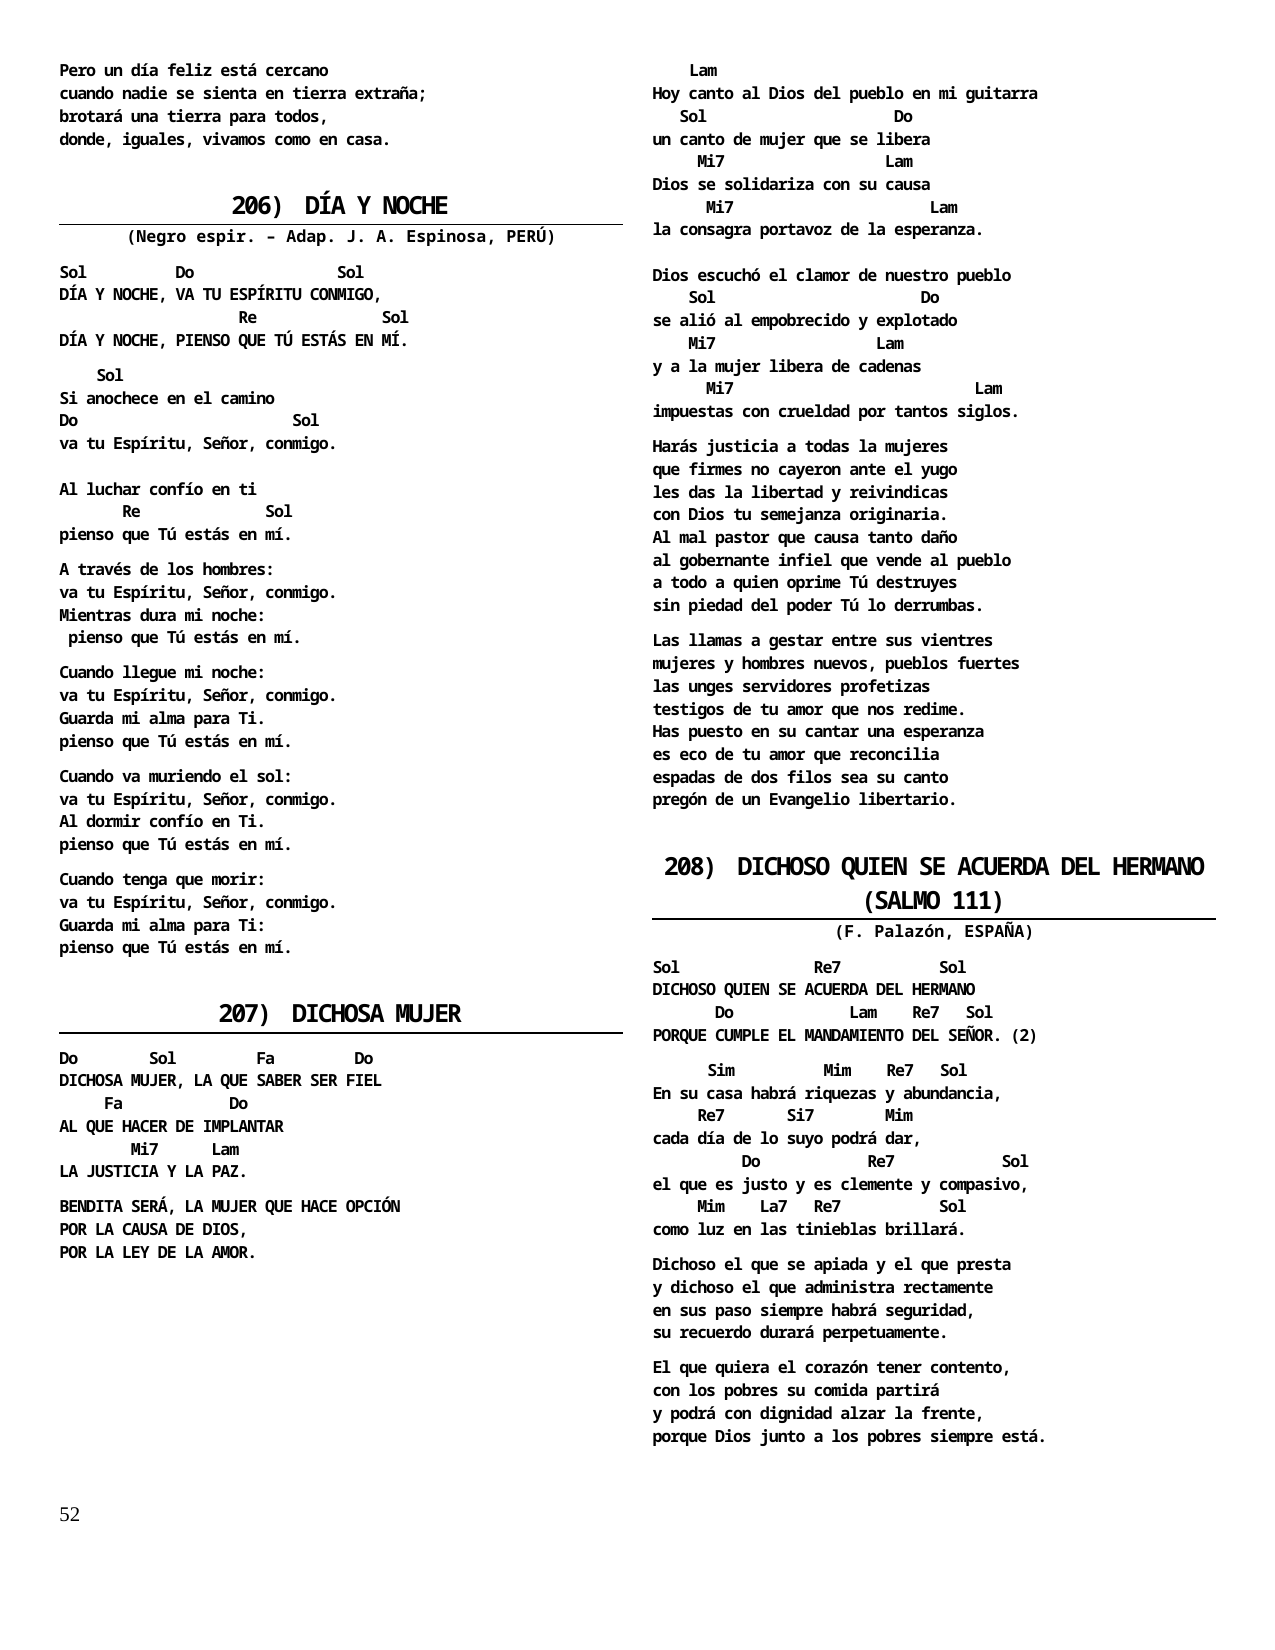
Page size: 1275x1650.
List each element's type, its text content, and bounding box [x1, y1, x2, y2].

text Sol Si anochece en el camino Do Sol va tu Espíritu, Señor, conmigo. Al luchar confío en ti Re Sol pienso que Tú estás en mí. [59, 364, 623, 545]
text Dichoso el que se apiada y el que presta y dichoso el que administra rectamente en sus paso siempre habrá seguridad, su recuerdo durará perpetuamente. [652, 1253, 1216, 1343]
text Las llamas a gestar entre sus vientres mujeres y hombres nuevos, pueblos fuertes las unges servidores profetizas testigos de tu amor que nos redime. Has puesto en su cantar una esperanza es eco de tu amor que reconcilia espadas de dos filos sea su canto pregón de un Evangelio libertario. [652, 629, 1216, 811]
text A través de los hombres: va tu Espíritu, Señor, conmigo. Mientras dura mi noche: pienso que Tú estás en mí. [59, 558, 623, 649]
text Sol Re7 Sol DICHOSO QUIEN SE ACUERDA DEL HERMANO Do Lam Re7 Sol PORQUE CUMPLE EL MANDAMIENTO DEL SEÑOR. (2) [652, 955, 1216, 1046]
text Harás justicia a todas la mujeres que firmes no cayeron ante el yugo les das la libertad y reivindicas con Dios tu semejanza originaria. Al mal pastor que causa tanto daño al gobernante infiel que vende al pueblo a todo a quien oprime Tú destruyes sin piedad del poder Tú lo derrumbas. [652, 435, 1216, 617]
text Sim Mim Re7 Sol En su casa habrá riquezas y abundancia, Re7 Si7 Mim cada día de lo suyo podrá dar, Do Re7 Sol el que es justo y es clemente y compasivo, Mim La7 Re7 Sol como luz en las tinieblas brillará. [652, 1058, 1216, 1240]
text Do Sol Fa Do DICHOSA MUJER, LA QUE SABER SER FIEL Fa Do AL QUE HACER DE IMPLANTAR Mi7 Lam LA JUSTICIA Y LA PAZ. [59, 1046, 623, 1183]
text Pero un día feliz está cercano cuando nadie se sienta en tierra extraña; brotará una tierra para todos, donde, iguales, vivamos como en casa. [59, 59, 623, 150]
text El que quiera el corazón tener contento, con los pobres su comida partirá y podrá con dignidad alzar la frente, porque Dios junto a los pobres siempre está. [652, 1356, 1216, 1447]
text BENDITA SERÁ, LA MUJER QUE HACE OPCIÓN POR LA CAUSA DE DIOS, POR LA LEY DE LA AMOR. [59, 1195, 623, 1263]
text (F. Palazón, ESPAÑA) [652, 920, 1216, 943]
subtitle Dichosa Mujer [59, 996, 623, 1032]
subtitle Día Y Noche [59, 187, 623, 224]
text (Negro espir. – Adap. J. A. Espinosa, PERÚ) [59, 225, 623, 248]
text Cuando tenga que morir: va tu Espíritu, Señor, conmigo. Guarda mi alma para Ti: pienso que Tú estás en mí. [59, 868, 623, 959]
text Lam Hoy canto al Dios del pueblo en mi guitarra Sol Do un canto de mujer que se libera Mi7 Lam Dios se solidariza con su causa Mi7 Lam la consagra portavoz de la esperanza. Dios escuchó el clamor de nuestro pueblo Sol Do se alió al empobrecido y explotado Mi7 Lam y a la mujer libera de cadenas Mi7 Lam impuestas con crueldad por tantos siglos. [652, 59, 1216, 422]
text Cuando va muriendo el sol: va tu Espíritu, Señor, conmigo. Al dormir confío en Ti. pienso que Tú estás en mí. [59, 764, 623, 855]
subtitle Dichoso Quien Se Acuerda Del Hermano (Salmo 111) [652, 848, 1216, 918]
text Cuando llegue mi noche: va tu Espíritu, Señor, conmigo. Guarda mi alma para Ti. pienso que Tú estás en mí. [59, 661, 623, 752]
text Sol Do Sol DÍA Y NOCHE, VA TU ESPÍRITU CONMIGO, Re Sol DÍA Y NOCHE, PIENSO QUE TÚ ESTÁS EN MÍ. [59, 260, 623, 351]
